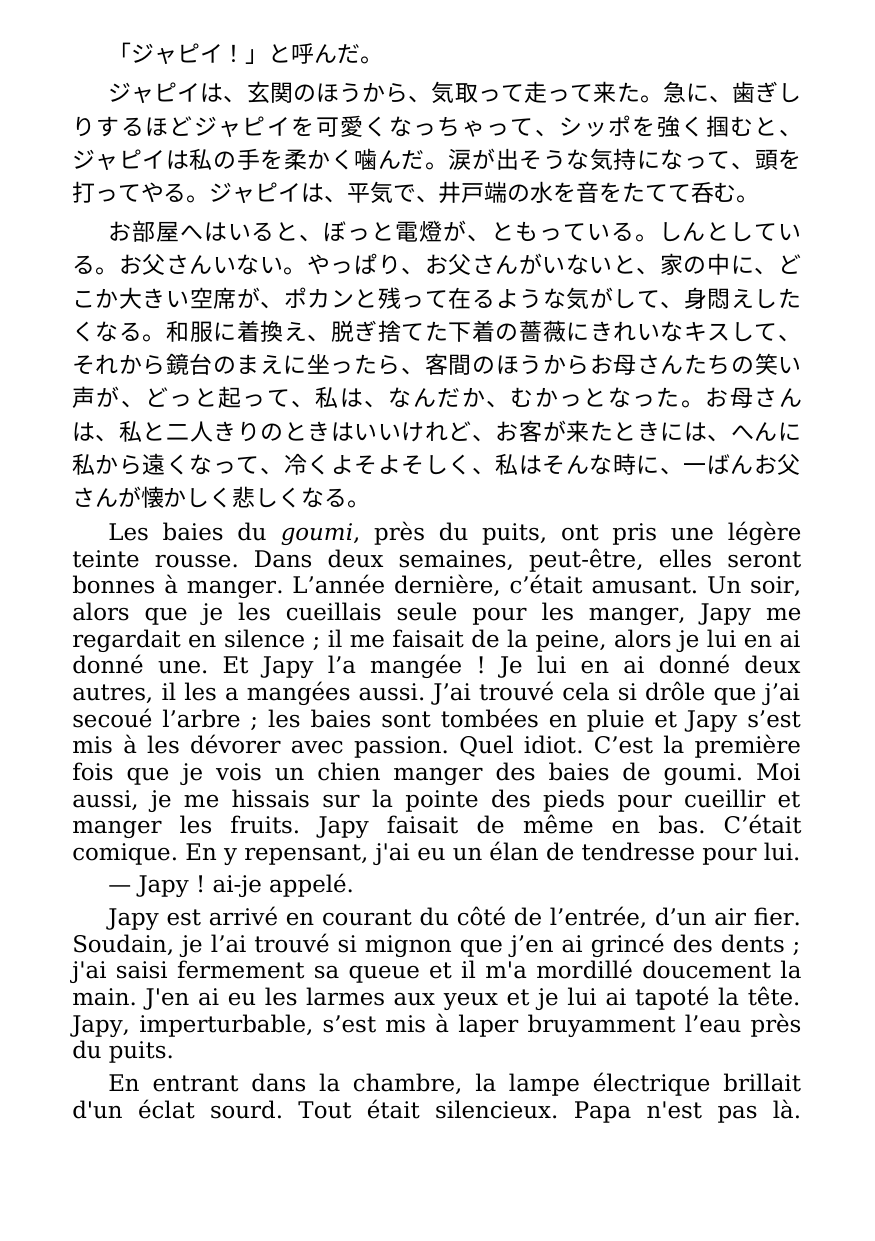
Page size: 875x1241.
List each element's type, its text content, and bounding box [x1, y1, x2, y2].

text Japy est arrivé en courant du côté de l’entrée, d’un air fier. Soudain, je l’ai trouvé si mignon que j’en ai grincé des dents ; j'ai saisi fermement sa queue et il m'a mordillé doucement la main. J'en ai eu les larmes aux yeux et je lui ai tapoté la tête. Japy, imperturbable, s’est mis à laper bruyamment l’eau près du puits. [72, 904, 802, 1064]
text ジャピイは、玄関のほうから、気取って走って来た。急に、歯ぎしりするほどジャピイを可愛くなっちゃって、シッポを強く掴むと、ジャピイは私の手を柔かく噛んだ。涙が出そうな気持になって、頭を打ってやる。ジャピイは、平気で、井戸端の水を音をたてて呑む。 [72, 75, 802, 208]
text お部屋へはいると、ぼっと電燈が、ともっている。しんとしている。お父さんいない。やっぱり、お父さんがいないと、家の中に、どこか大きい空席が、ポカンと残って在るような気がして、身悶えしたくなる。和服に着換え、脱ぎ捨てた下着の薔薇にきれいなキスして、それから鏡台のまえに坐ったら、客間のほうからお母さんたちの笑い声が、どっと起って、私は、なんだか、むかっとなった。お母さんは、私と二人きりのときはいいけれど、お客が来たときには、へんに私から遠くなって、冷くよそよそしく、私はそんな時に、一ばんお父さんが懐かしく悲しくなる。 [72, 214, 802, 513]
text En entrant dans la chambre, la lampe électrique brillait d'un éclat sourd. Tout était silencieux. Papa n'est pas là. [72, 1070, 802, 1123]
text 「ジャピイ！」と呼んだ。 [72, 36, 802, 69]
text — Japy ! ai-je appelé. [72, 872, 802, 898]
text Les baies du goumi, près du puits, ont pris une légère teinte rousse. Dans deux semaines, peut-être, elles seront bonnes à manger. L’année dernière, c’était amusant. Un soir, alors que je les cueillais seule pour les manger, Japy me regardait en silence ; il me faisait de la peine, alors je lui en ai donné une. Et Japy l’a mangée ! Je lui en ai donné deux autres, il les a mangées aussi. J’ai trouvé cela si drôle que j’ai secoué l’arbre ; les baies sont tombées en pluie et Japy s’est mis à les dévorer avec passion. Quel idiot. C’est la première fois que je vois un chien manger des baies de goumi. Moi aussi, je me hissais sur la pointe des pieds pour cueillir et manger les fruits. Japy faisait de même en bas. C’était comique. En y repensant, j'ai eu un élan de tendresse pour lui. [72, 519, 802, 866]
